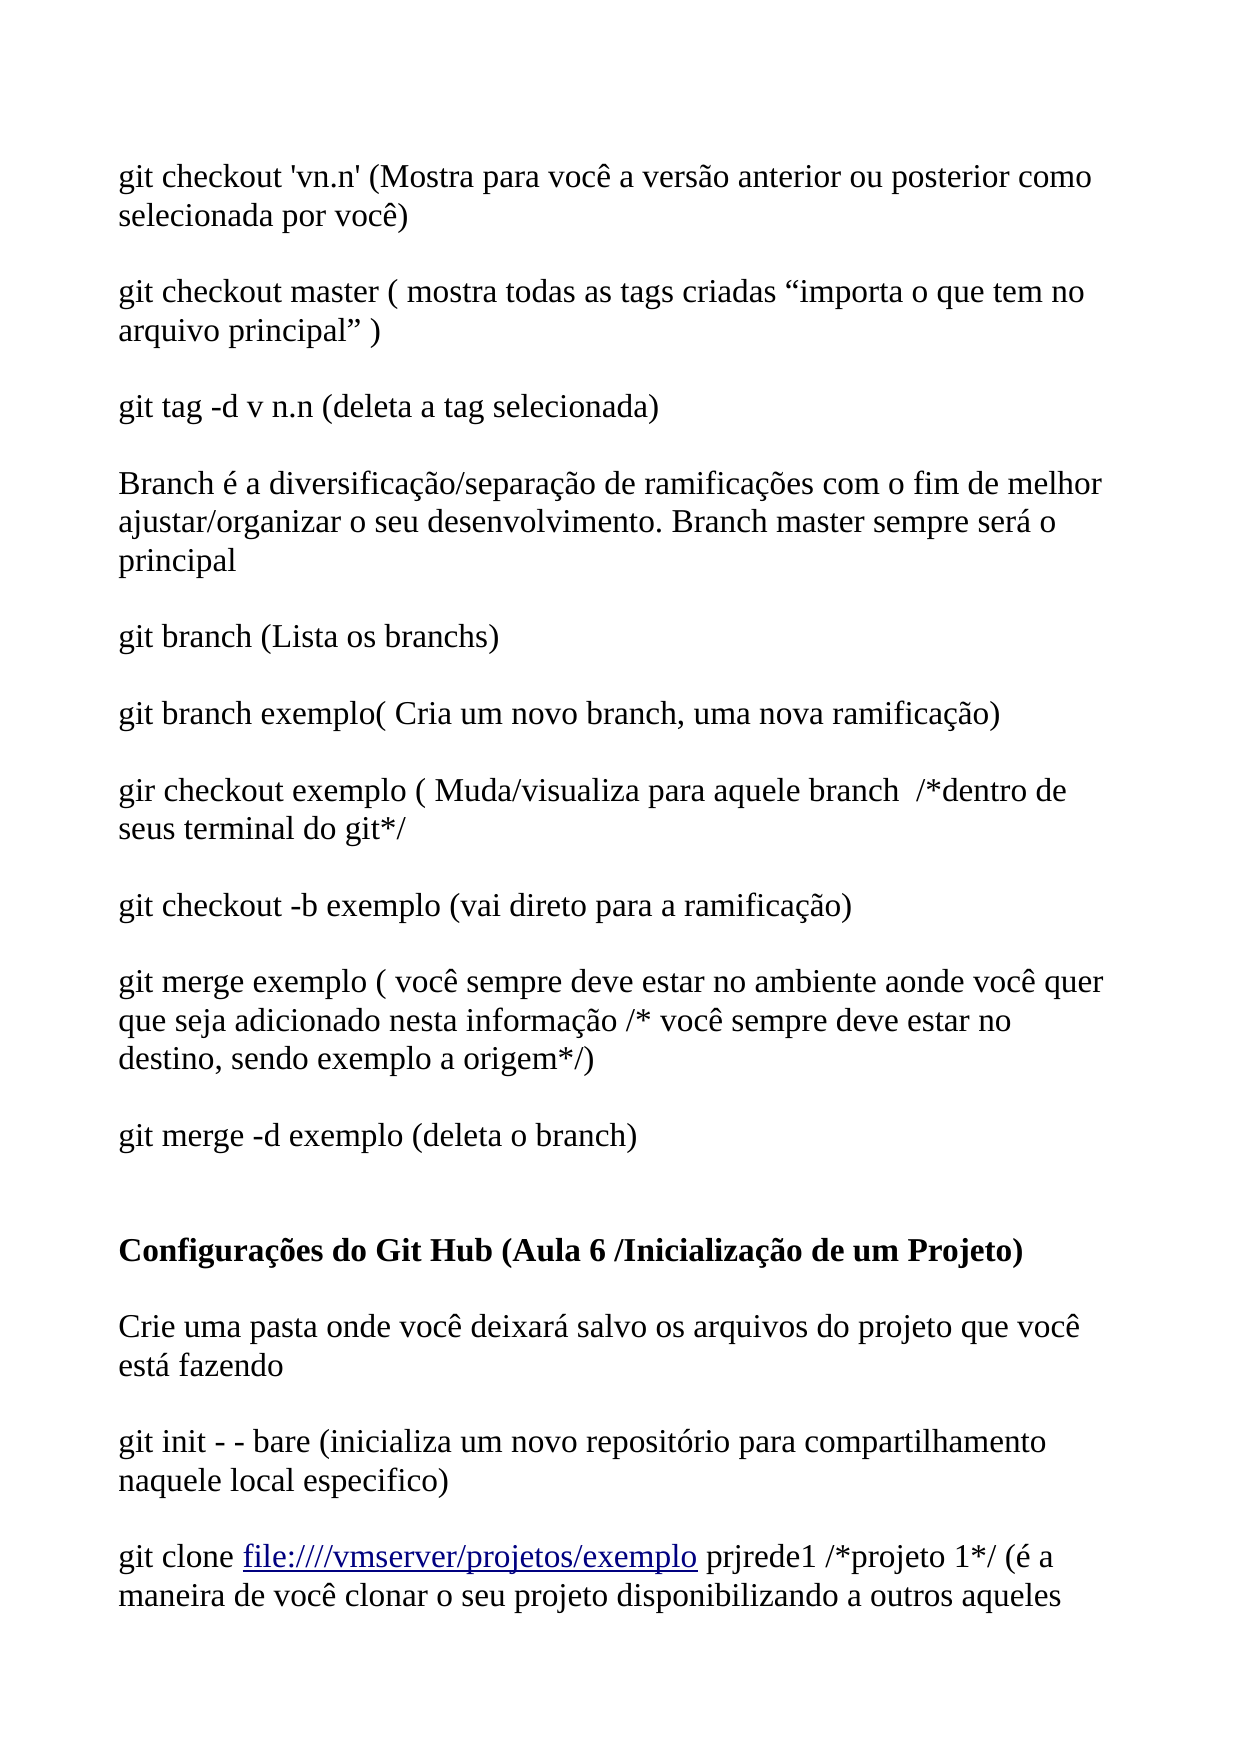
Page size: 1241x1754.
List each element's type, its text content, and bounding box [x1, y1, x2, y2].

text git tag -d v n.n (deleta a tag selecionada) [118, 386, 1122, 425]
text git checkout 'vn.n' (Mostra para você a versão anterior ou posterior como selecionada por você) [118, 156, 1122, 233]
text git merge -d exemplo (deleta o branch) [118, 1115, 1122, 1153]
text Crie uma pasta onde você deixará salvo os arquivos do projeto que você está fazendo [118, 1306, 1122, 1383]
text git checkout master ( mostra todas as tags criadas “importa o que tem no arquivo principal” ) [118, 271, 1122, 348]
text git init - - bare (inicializa um novo repositório para compartilhamento naquele local especifico) [118, 1421, 1122, 1498]
text git clone file:////vmserver/projetos/exemplo prjrede1 /*projeto 1*/ (é a maneira de você clonar o seu projeto disponibilizando a outros aqueles [118, 1536, 1122, 1613]
text gir checkout exemplo ( Muda/visualiza para aquele branch /*dentro de seus terminal do git*/ [118, 770, 1122, 846]
text git branch (Lista os branchs) [118, 616, 1122, 655]
text git checkout -b exemplo (vai direto para a ramificação) [118, 885, 1122, 923]
text Configurações do Git Hub (Aula 6 /Inicialização de um Projeto) [118, 1230, 1122, 1268]
text Branch é a diversificação/separação de ramificações com o fim de melhor ajustar/organizar o seu desenvolvimento. Branch master sempre será o principal [118, 463, 1122, 578]
text git branch exemplo( Cria um novo branch, uma nova ramificação) [118, 693, 1122, 731]
text git merge exemplo ( você sempre deve estar no ambiente aonde você quer que seja adicionado nesta informação /* você sempre deve estar no destino, sendo exemplo a origem*/) [118, 961, 1122, 1076]
